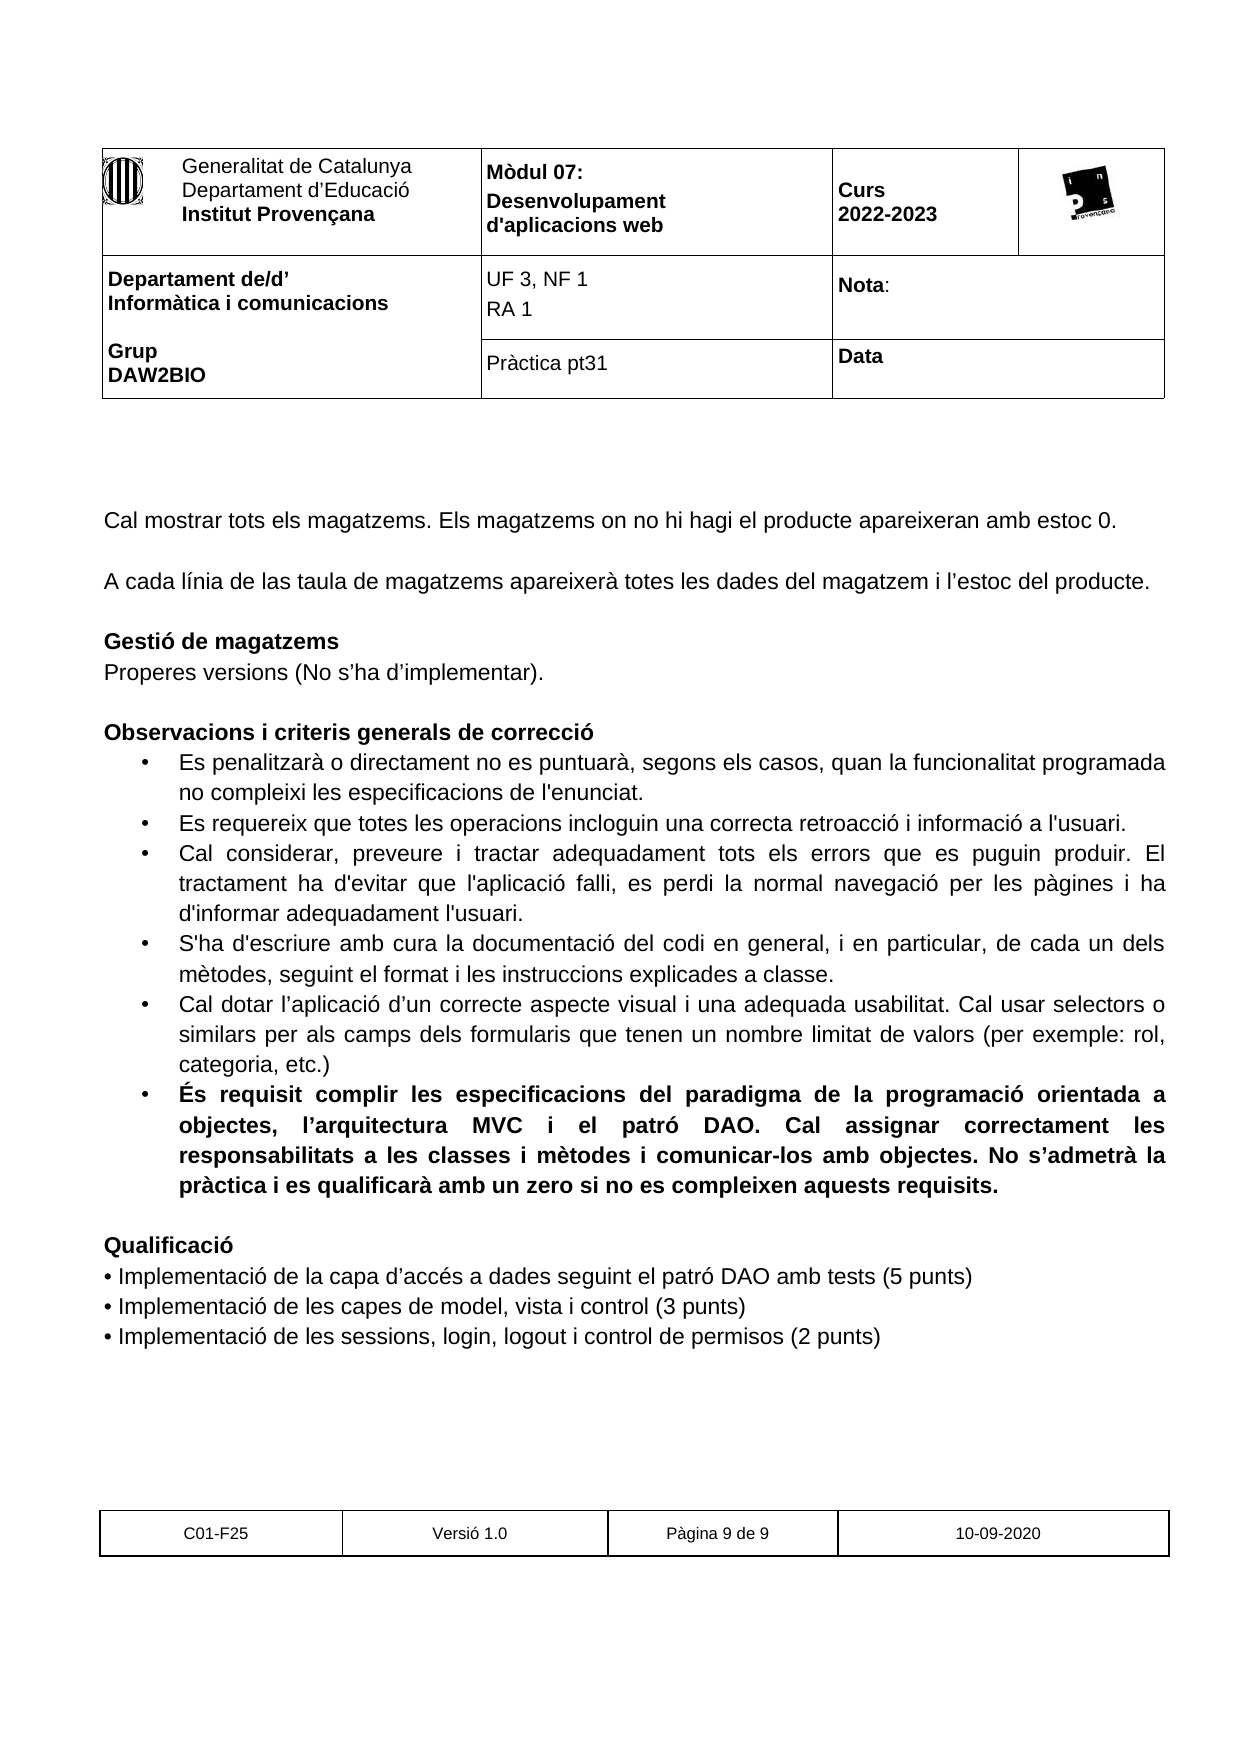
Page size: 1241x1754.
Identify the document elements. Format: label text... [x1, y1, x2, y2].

list Cal dotar l’aplicació d’un correcte aspecte visual i una adequada usabilitat. Cal usar selectors o similars per als camps dels formularis que tenen un nombre limitat de valors (per exemple: rol, categoria, etc.) [141, 991, 1167, 1078]
text Observacions i criteris generals de correcció [103, 719, 1167, 745]
list Cal considerar, preveure i tractar adequadament tots els errors que es puguin produir. El tractament ha d'evitar que l'aplicació falli, es perdi la normal navegació per les pàgines i ha d'informar adequadament l'usuari. [141, 840, 1167, 927]
list Es penalitzarà o directament no es puntuarà, segons els casos, quan la funcionalitat programada no compleixi les especificacions de l'enunciat. [141, 749, 1167, 806]
picture [1046, 165, 1130, 220]
text Qualificació [103, 1232, 1167, 1259]
list S'ha d'escriure amb cura la documentació del codi en general, i en particular, de cada un dels mètodes, seguint el format i les instruccions explicades a classe. [141, 930, 1167, 987]
text • Implementació de la capa d’accés a dades seguint el patró DAO amb tests (5 punts) [103, 1263, 1167, 1289]
text Properes versions (No s’ha d’implementar). [103, 658, 1167, 685]
text • Implementació de les sessions, login, logout i control de permisos (2 punts) [103, 1323, 1167, 1349]
picture [102, 157, 143, 205]
list És requisit complir les especificacions del paradigma de la programació orientada a objectes, l’arquitectura MVC i el patró DAO. Cal assignar correctament les responsabilitats a les classes i mètodes i comunicar-los amb objectes. No s’admetrà la pràctica i es qualificarà amb un zero si no es compleixen aquests requisits. [141, 1081, 1167, 1198]
text Gestió de magatzems [103, 628, 1167, 655]
text A cada línia de las taula de magatzems apareixerà totes les dades del magatzem i l’estoc del producte. [103, 568, 1167, 594]
list Es requereix que totes les operacions incloguin una correcta retroacció i informació a l'usuari. [141, 809, 1167, 836]
text Cal mostrar tots els magatzems. Els magatzems on no hi hagi el producte apareixeran amb estoc 0. [103, 507, 1167, 534]
text • Implementació de les capes de model, vista i control (3 punts) [103, 1293, 1167, 1319]
